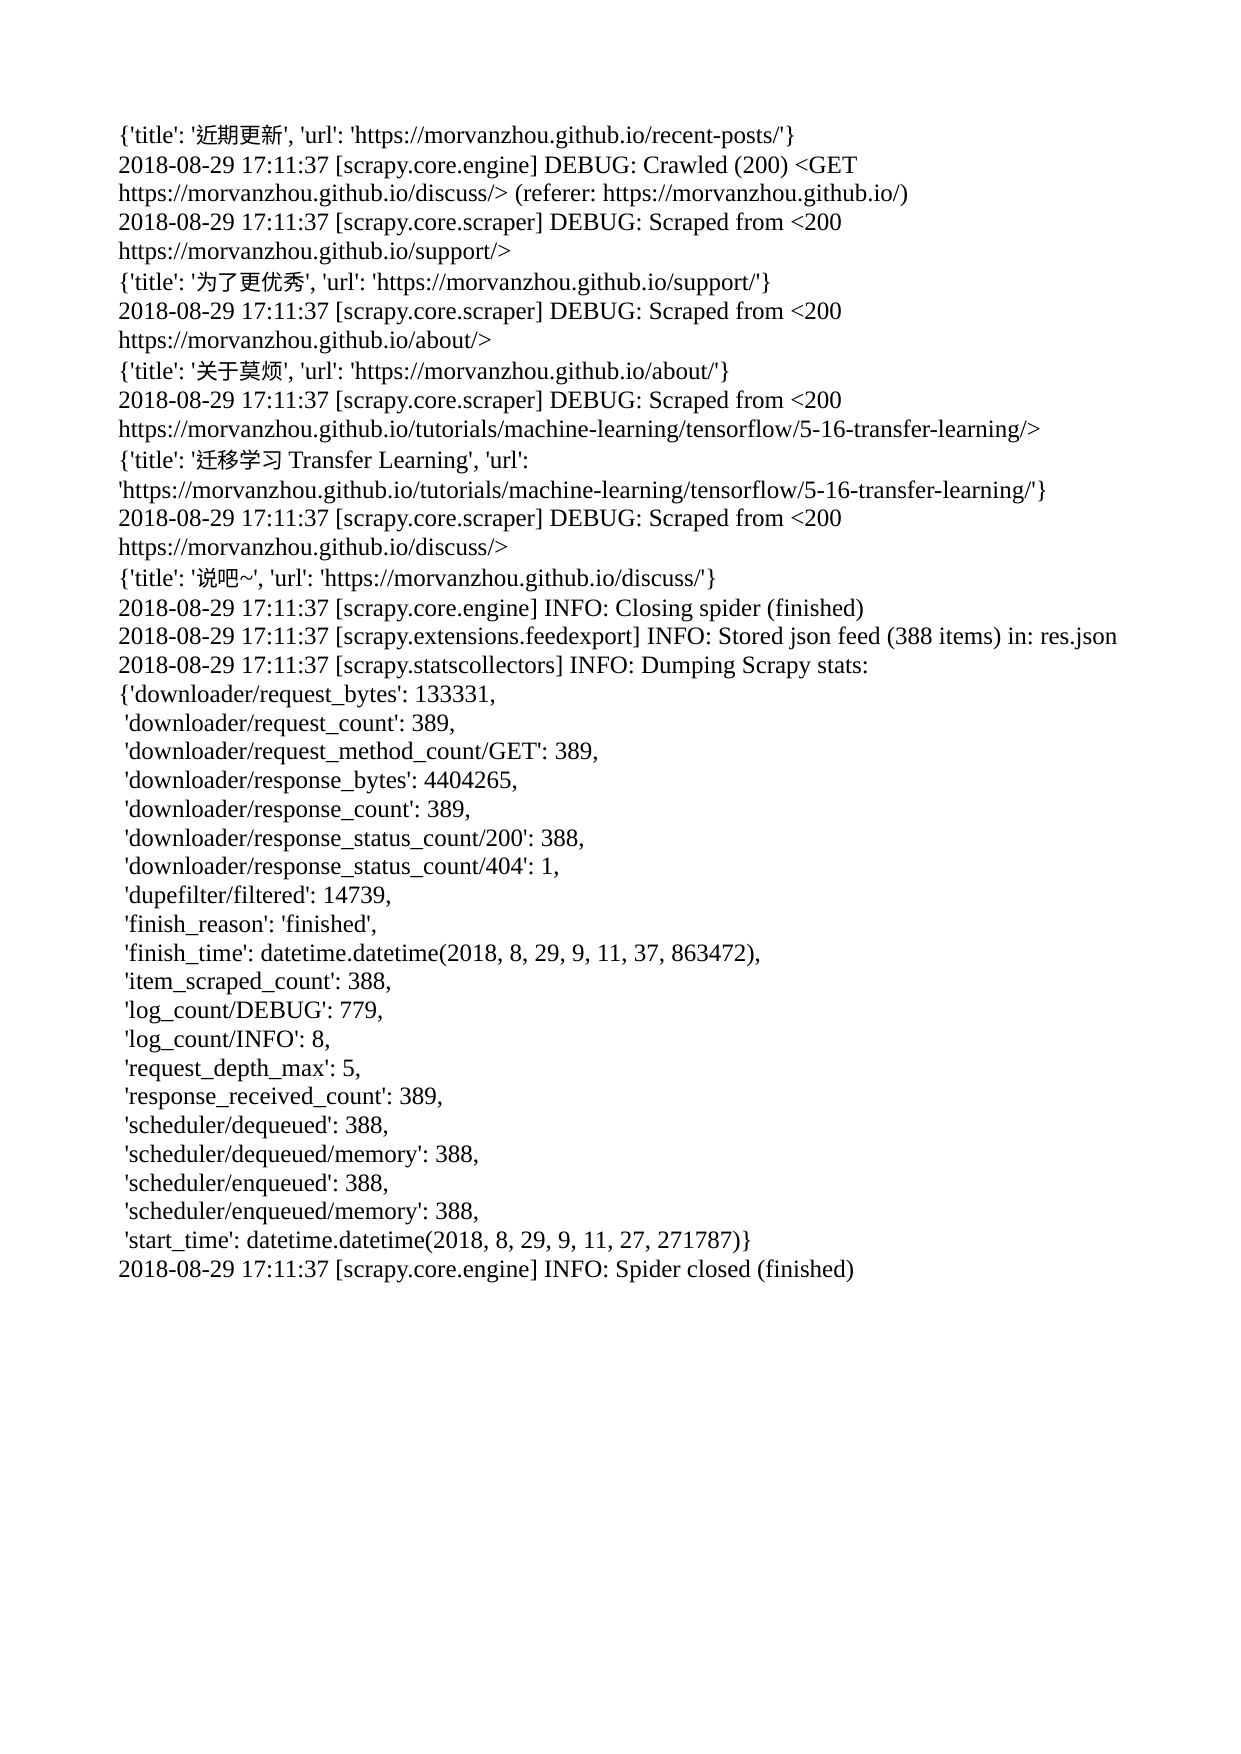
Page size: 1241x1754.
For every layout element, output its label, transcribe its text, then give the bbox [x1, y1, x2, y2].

text 'dupefilter/filtered': 14739, [118, 880, 1122, 909]
text {'title': '为了更优秀', 'url': 'https://morvanzhou.github.io/support/'} [118, 265, 1122, 296]
text 2018-08-29 17:11:37 [scrapy.core.scraper] DEBUG: Scraped from <200 https://morvanzhou.github.io/discuss/> [118, 503, 1122, 561]
text 2018-08-29 17:11:37 [scrapy.core.engine] DEBUG: Crawled (200) <GET https://morvanzhou.github.io/discuss/> (referer: https://morvanzhou.github.io/) [118, 150, 1122, 207]
text 'scheduler/enqueued/memory': 388, [118, 1196, 1122, 1225]
text 2018-08-29 17:11:37 [scrapy.extensions.feedexport] INFO: Stored json feed (388 items) in: res.json [118, 621, 1122, 650]
text 'downloader/response_status_count/404': 1, [118, 851, 1122, 880]
text 2018-08-29 17:11:37 [scrapy.core.scraper] DEBUG: Scraped from <200 https://morvanzhou.github.io/tutorials/machine-learning/tensorflow/5-16-transfer-learning/> [118, 386, 1122, 443]
text {'title': '迁移学习 Transfer Learning', 'url': 'https://morvanzhou.github.io/tutorials/machine-learning/tensorflow/5-16-transfer-learning/'} [118, 443, 1122, 503]
text 'request_depth_max': 5, [118, 1053, 1122, 1081]
text 2018-08-29 17:11:37 [scrapy.core.scraper] DEBUG: Scraped from <200 https://morvanzhou.github.io/about/> [118, 296, 1122, 354]
text 2018-08-29 17:11:37 [scrapy.core.scraper] DEBUG: Scraped from <200 https://morvanzhou.github.io/support/> [118, 207, 1122, 265]
text 2018-08-29 17:11:37 [scrapy.core.engine] INFO: Closing spider (finished) [118, 593, 1122, 621]
text 2018-08-29 17:11:37 [scrapy.statscollectors] INFO: Dumping Scrapy stats: [118, 650, 1122, 679]
text {'title': '近期更新', 'url': 'https://morvanzhou.github.io/recent-posts/'} [118, 118, 1122, 150]
text {'downloader/request_bytes': 133331, [118, 679, 1122, 708]
text 'log_count/INFO': 8, [118, 1024, 1122, 1053]
text 'scheduler/dequeued': 388, [118, 1110, 1122, 1139]
text 'finish_time': datetime.datetime(2018, 8, 29, 9, 11, 37, 863472), [118, 938, 1122, 966]
text 'response_received_count': 389, [118, 1081, 1122, 1110]
text 'item_scraped_count': 388, [118, 966, 1122, 995]
text 'downloader/response_status_count/200': 388, [118, 823, 1122, 851]
text 'finish_reason': 'finished', [118, 909, 1122, 938]
text 'downloader/request_count': 389, [118, 708, 1122, 736]
text {'title': '关于莫烦', 'url': 'https://morvanzhou.github.io/about/'} [118, 354, 1122, 386]
text 'downloader/request_method_count/GET': 389, [118, 736, 1122, 765]
text 'start_time': datetime.datetime(2018, 8, 29, 9, 11, 27, 271787)} [118, 1225, 1122, 1254]
text 'log_count/DEBUG': 779, [118, 995, 1122, 1024]
text {'title': '说吧~', 'url': 'https://morvanzhou.github.io/discuss/'} [118, 561, 1122, 593]
text 'downloader/response_bytes': 4404265, [118, 765, 1122, 794]
text 'downloader/response_count': 389, [118, 794, 1122, 823]
text 'scheduler/dequeued/memory': 388, [118, 1139, 1122, 1168]
text 2018-08-29 17:11:37 [scrapy.core.engine] INFO: Spider closed (finished) [118, 1254, 1122, 1283]
text 'scheduler/enqueued': 388, [118, 1168, 1122, 1196]
